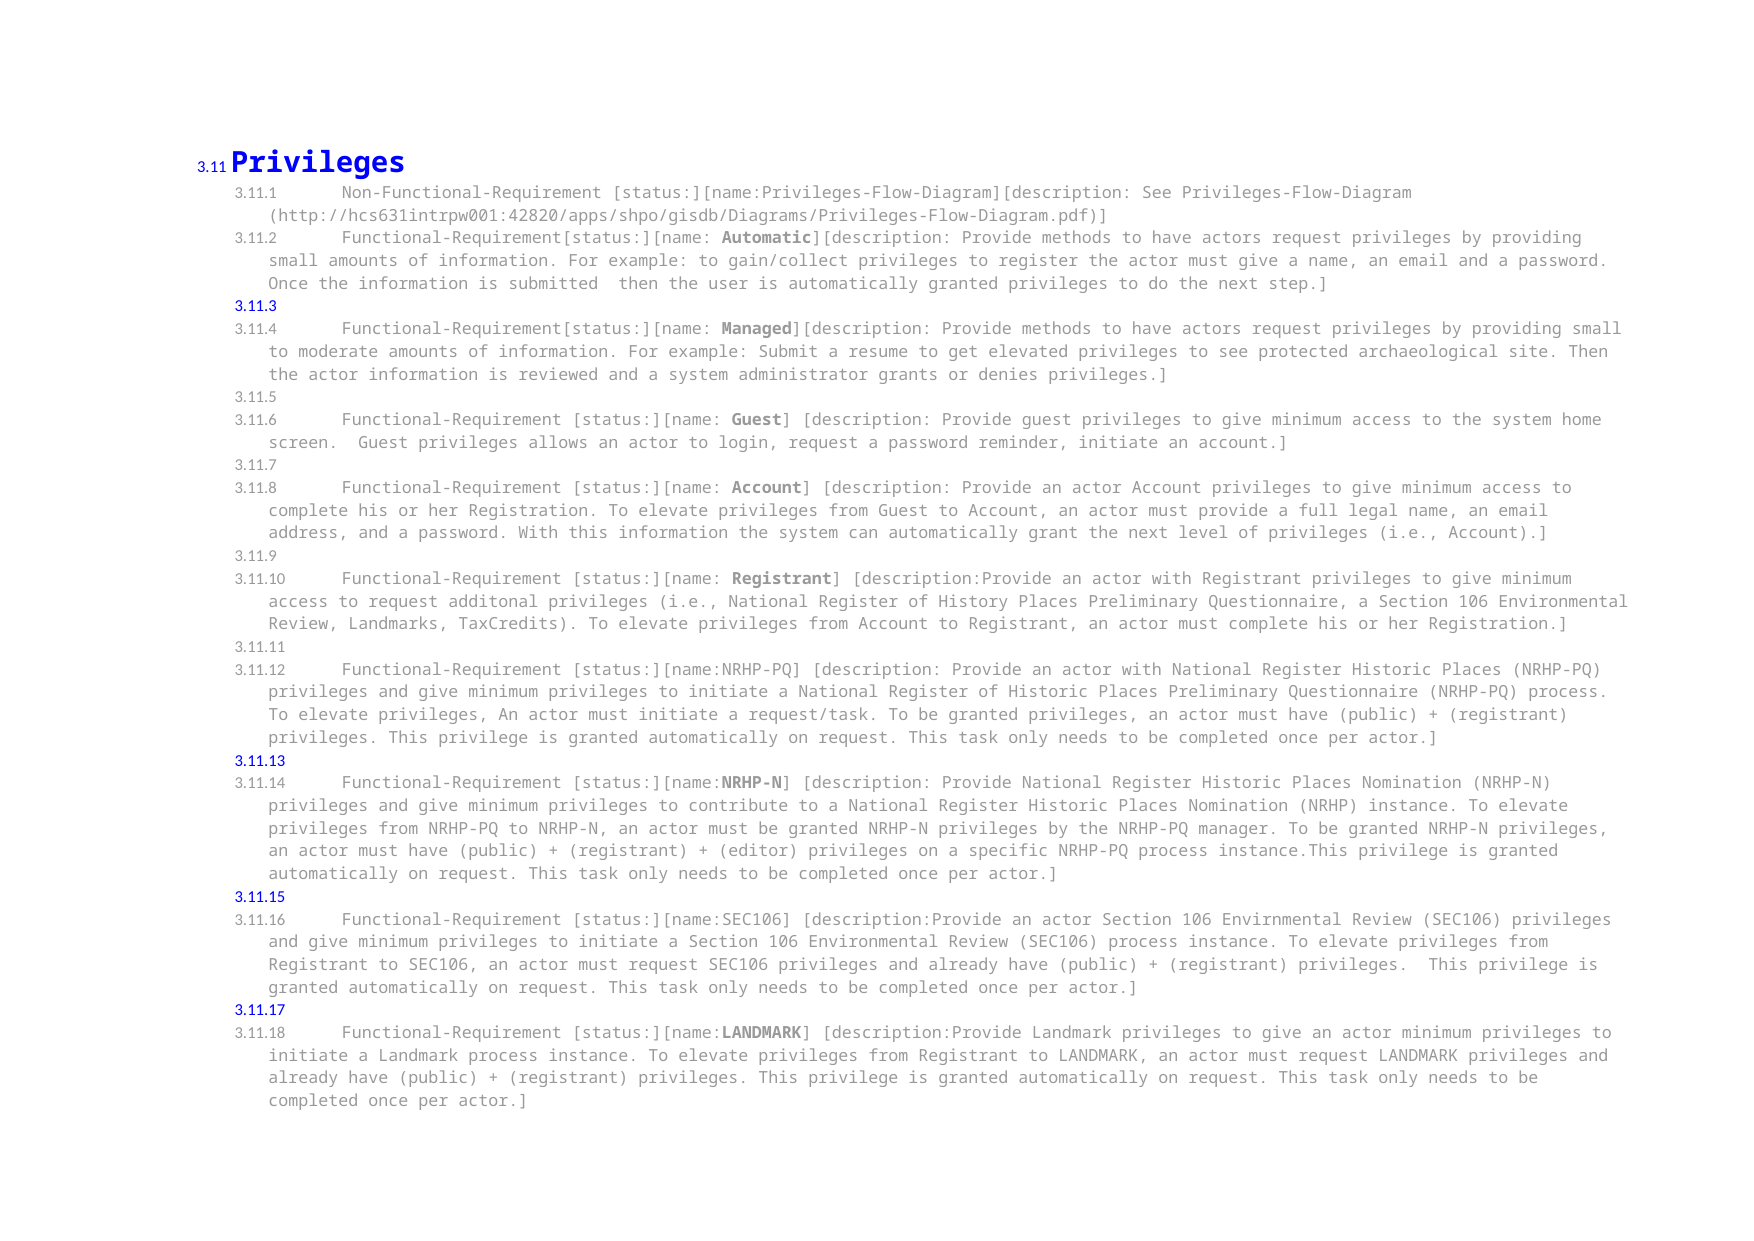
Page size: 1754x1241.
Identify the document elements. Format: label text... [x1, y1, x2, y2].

list Functional-Requirement [status:][name:NRHP-PQ] [description: Provide an actor with National Register Historic Places (NRHP-PQ) privileges and give minimum privileges to initiate a National Register of Historic Places Preliminary Questionnaire (NRHP-PQ) process. To elevate privileges, An actor must initiate a request/task. To be granted privileges, an actor must have (public) + (registrant) privileges. This privilege is granted automatically on request. This task only needs to be completed once per actor.] [231, 657, 1636, 748]
list Functional-Requirement [status:][name:NRHP-N] [description: Provide National Register Historic Places Nomination (NRHP-N) privileges and give minimum privileges to contribute to a National Register Historic Places Nomination (NRHP) instance. To elevate privileges from NRHP-PQ to NRHP-N, an actor must be granted NRHP-N privileges by the NRHP-PQ manager. To be granted NRHP-N privileges, an actor must have (public) + (registrant) + (editor) privileges on a specific NRHP-PQ process instance.This privilege is granted automatically on request. This task only needs to be completed once per actor.] [231, 771, 1636, 884]
list Functional-Requirement[status:][name: Automatic][description: Provide methods to have actors request privileges by providing small amounts of information. For example: to gain/collect privileges to register the actor must give a name, an email and a password. Once the information is submitted then the user is automatically granted privileges to do the next step.] [231, 226, 1636, 294]
list Non-Functional-Requirement [status:][name:Privileges-Flow-Diagram][description: See Privileges-Flow-Diagram (http://hcs631intrpw001:42820/apps/shpo/gisdb/Diagrams/Privileges-Flow-Diagram.pdf)] [231, 181, 1636, 226]
list Functional-Requirement [status:][name: Registrant] [description:Provide an actor with Registrant privileges to give minimum access to request additonal privileges (i.e., National Register of History Places Preliminary Questionnaire, a Section 106 Environmental Review, Landmarks, TaxCredits). To elevate privileges from Account to Registrant, an actor must complete his or her Registration.] [231, 567, 1636, 635]
list Privileges [193, 141, 1636, 181]
list Functional-Requirement [status:][name: Guest] [description: Provide guest privileges to give minimum access to the system home screen. Guest privileges allows an actor to login, request a password reminder, initiate an account.] [231, 408, 1636, 453]
list Functional-Requirement [status:][name:SEC106] [description:Provide an actor Section 106 Envirnmental Review (SEC106) privileges and give minimum privileges to initiate a Section 106 Environmental Review (SEC106) process instance. To elevate privileges from Registrant to SEC106, an actor must request SEC106 privileges and already have (public) + (registrant) privileges. This privilege is granted automatically on request. This task only needs to be completed once per actor.] [231, 907, 1636, 998]
list Functional-Requirement [status:][name: Account] [description: Provide an actor Account privileges to give minimum access to complete his or her Registration. To elevate privileges from Guest to Account, an actor must provide a full legal name, an email address, and a password. With this information the system can automatically grant the next level of privileges (i.e., Account).] [231, 476, 1636, 544]
list Functional-Requirement[status:][name: Managed][description: Provide methods to have actors request privileges by providing small to moderate amounts of information. For example: Submit a resume to get elevated privileges to see protected archaeological site. Then the actor information is reviewed and a system administrator grants or denies privileges.] [231, 317, 1636, 385]
list Functional-Requirement [status:][name:LANDMARK] [description:Provide Landmark privileges to give an actor minimum privileges to initiate a Landmark process instance. To elevate privileges from Registrant to LANDMARK, an actor must request LANDMARK privileges and already have (public) + (registrant) privileges. This privilege is granted automatically on request. This task only needs to be completed once per actor.] [231, 1021, 1636, 1112]
